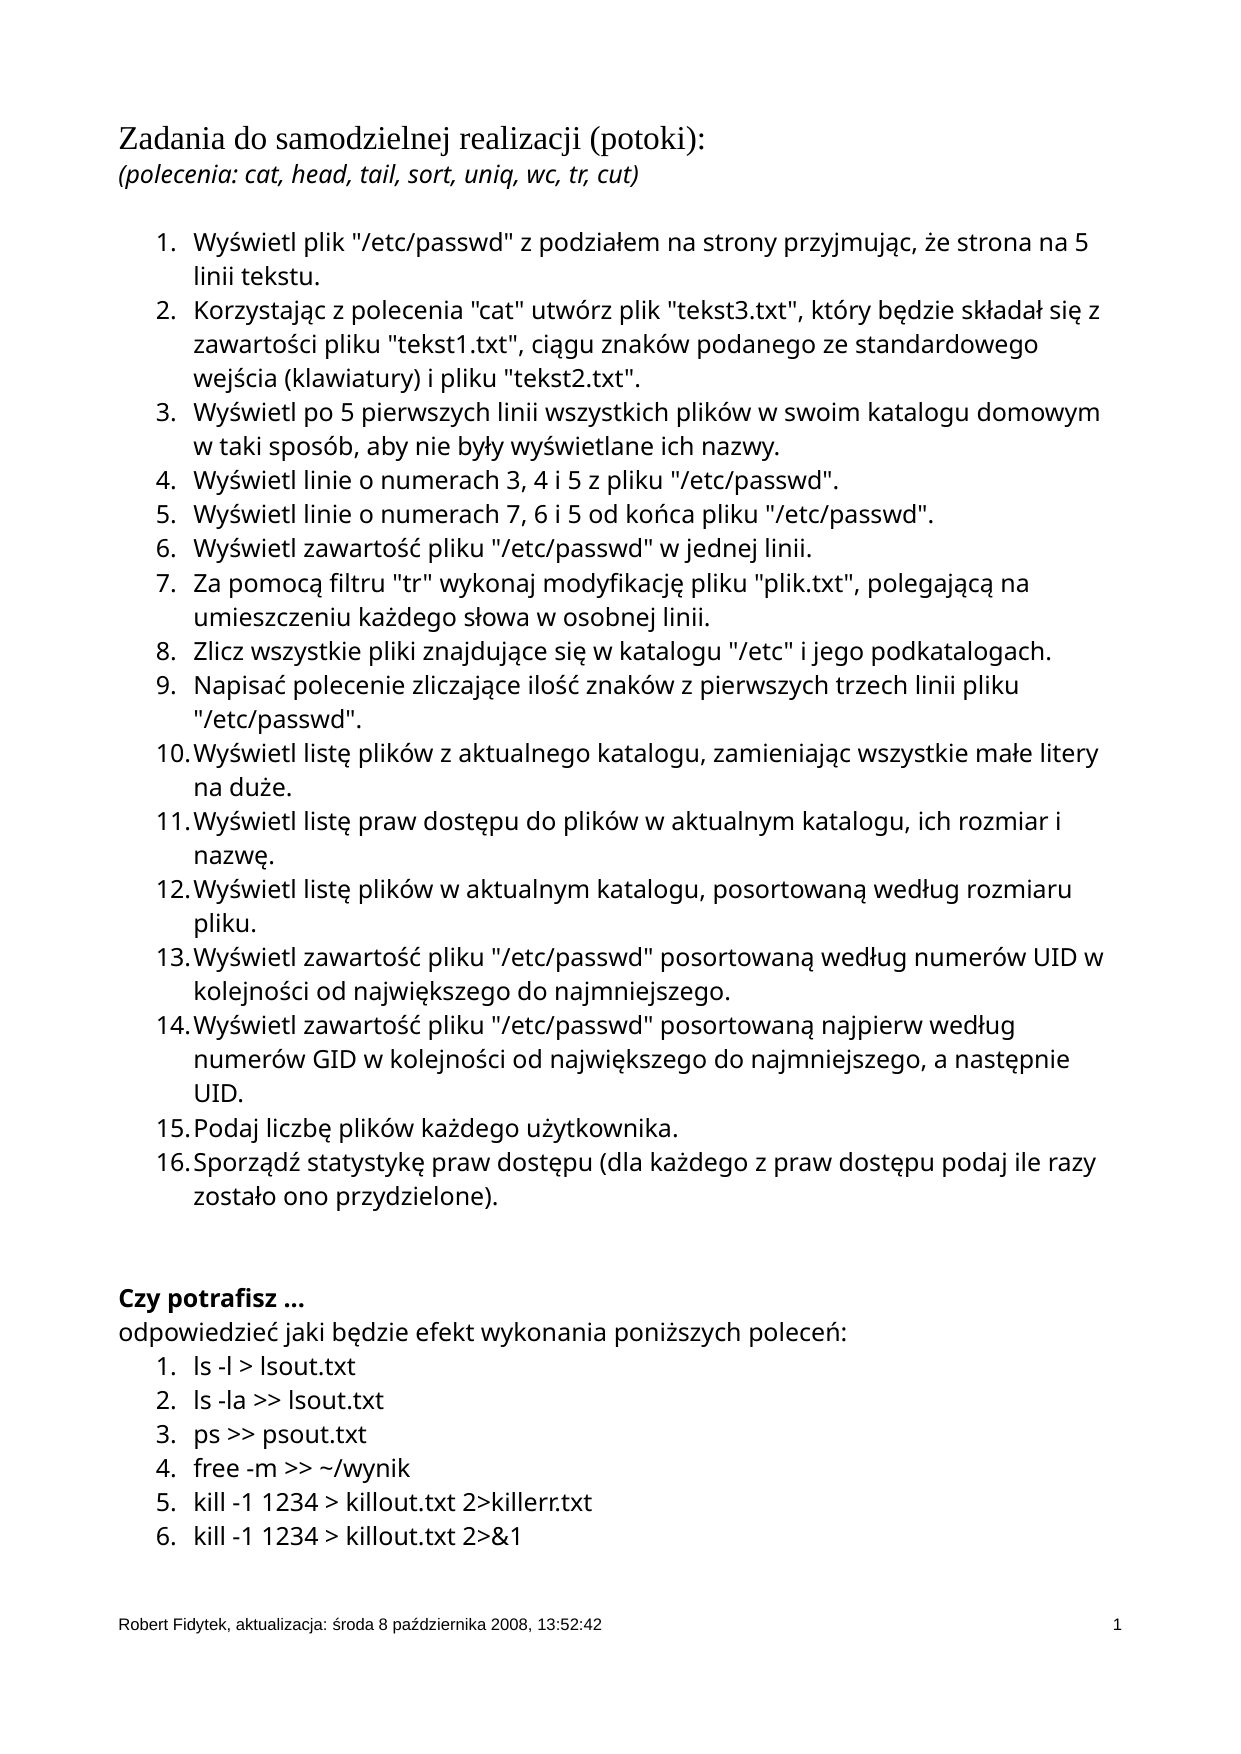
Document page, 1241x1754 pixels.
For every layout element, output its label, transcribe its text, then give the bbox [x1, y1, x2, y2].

list Za pomocą filtru "tr" wykonaj modyfikację pliku "plik.txt", polegającą na umieszczeniu każdego słowa w osobnej linii. [156, 565, 1122, 633]
text Czy potrafisz ... [118, 1281, 1122, 1314]
list Wyświetl listę plików w aktualnym katalogu, posortowaną według rozmiaru pliku. [156, 872, 1122, 940]
text (polecenia: cat, head, tail, sort, uniq, wc, tr, cut) [118, 156, 1122, 191]
list Wyświetl po 5 pierwszych linii wszystkich plików w swoim katalogu domowym w taki sposób, aby nie były wyświetlane ich nazwy. [156, 395, 1122, 463]
list Wyświetl zawartość pliku "/etc/passwd" posortowaną według numerów UID w kolejności od największego do najmniejszego. [156, 940, 1122, 1008]
text Zadania do samodzielnej realizacji (potoki): [118, 118, 1122, 156]
list kill -1 1234 > killout.txt 2>&1 [156, 1519, 1122, 1553]
list Podaj liczbę plików każdego użytkownika. [156, 1110, 1122, 1144]
list Wyświetl listę plików z aktualnego katalogu, zamieniając wszystkie małe litery na duże. [156, 736, 1122, 804]
list ls -l > lsout.txt [156, 1349, 1122, 1383]
list Wyświetl linie o numerach 3, 4 i 5 z pliku "/etc/passwd". [156, 463, 1122, 497]
list Wyświetl linie o numerach 7, 6 i 5 od końca pliku "/etc/passwd". [156, 497, 1122, 531]
list Wyświetl plik "/etc/passwd" z podziałem na strony przyjmując, że strona na 5 linii tekstu. [156, 224, 1122, 293]
list Wyświetl zawartość pliku "/etc/passwd" posortowaną najpierw według numerów GID w kolejności od największego do najmniejszego, a następnie UID. [156, 1008, 1122, 1110]
list Napisać polecenie zliczające ilość znaków z pierwszych trzech linii pliku "/etc/passwd". [156, 667, 1122, 736]
list Sporządź statystykę praw dostępu (dla każdego z praw dostępu podaj ile razy zostało ono przydzielone). [156, 1144, 1122, 1212]
list Wyświetl listę praw dostępu do plików w aktualnym katalogu, ich rozmiar i nazwę. [156, 804, 1122, 872]
text odpowiedzieć jaki będzie efekt wykonania poniższych poleceń: [118, 1314, 1122, 1349]
list ls -la >> lsout.txt [156, 1383, 1122, 1417]
list Korzystając z polecenia "cat" utwórz plik "tekst3.txt", który będzie składał się z zawartości pliku "tekst1.txt", ciągu znaków podanego ze standardowego wejścia (klawiatury) i pliku "tekst2.txt". [156, 293, 1122, 395]
list Zlicz wszystkie pliki znajdujące się w katalogu "/etc" i jego podkatalogach. [156, 633, 1122, 667]
list kill -1 1234 > killout.txt 2>killerr.txt [156, 1485, 1122, 1519]
list Wyświetl zawartość pliku "/etc/passwd" w jednej linii. [156, 531, 1122, 565]
list ps >> psout.txt [156, 1417, 1122, 1451]
list free -m >> ~/wynik [156, 1451, 1122, 1485]
